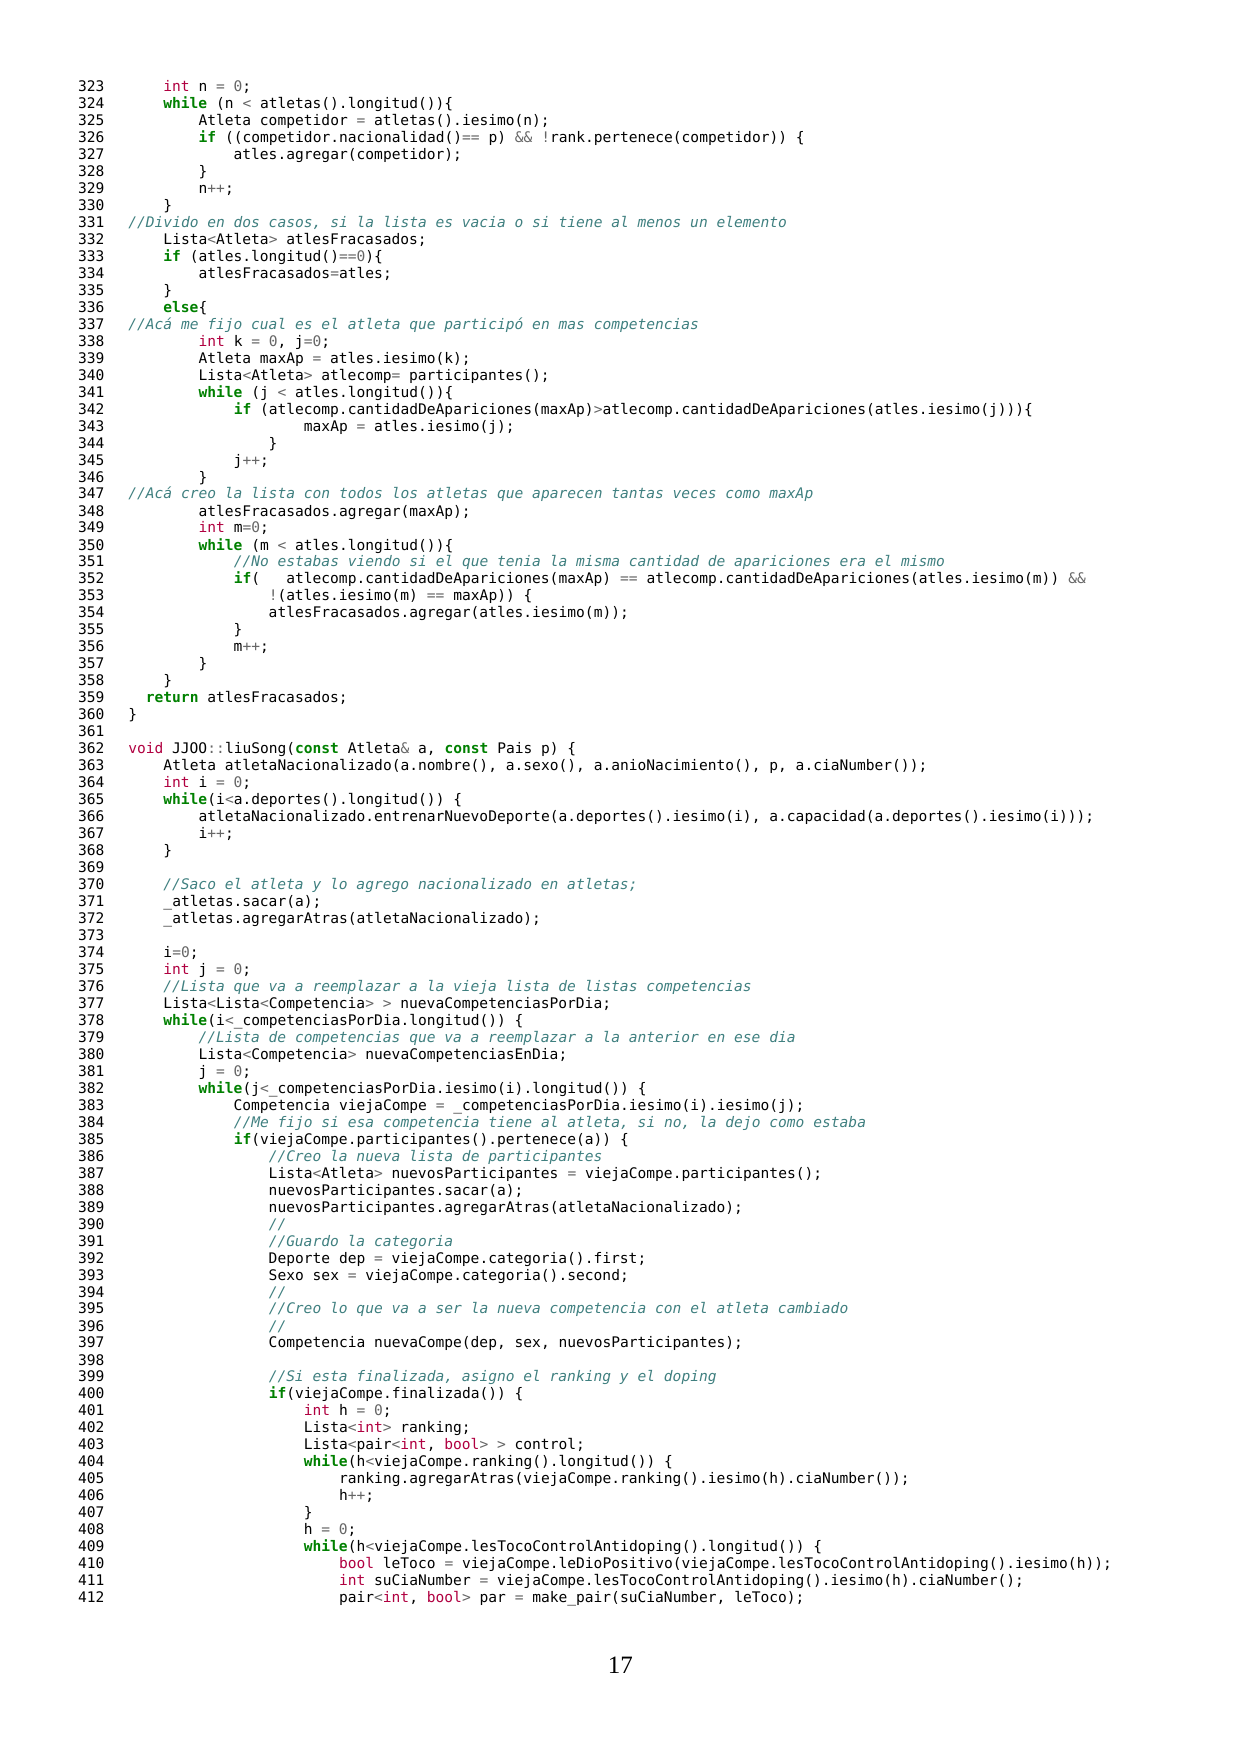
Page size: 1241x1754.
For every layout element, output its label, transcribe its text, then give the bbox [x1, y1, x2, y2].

table_header 323 324 325 326 327 328 329 330 331 332 333 334 335 336 337 338 339 340 341 342 343 344 345 346 347 348 349 350 351 352 353 354 355 356 357 358 359 360 361 362 363 364 365 366 367 368 369 370 371 372 373 374 375 376 377 378 379 380 381 382 383 384 385 386 387 388 389 390 391 392 393 394 395 396 397 398 399 400 401 402 403 404 405 406 407 408 409 410 411 412 [75, 75, 125, 1609]
table_header int n = 0; while (n < atletas().longitud()){ Atleta competidor = atletas().iesimo(n); if ((competidor.nacionalidad()== p) && !rank.pertenece(competidor)) { atles.agregar(competidor); } n++; } //Divido en dos casos, si la lista es vacia o si tiene al menos un elemento Lista<Atleta> atlesFracasados; if (atles.longitud()==0){ atlesFracasados=atles; } else{ //Acá me fijo cual es el atleta que participó en mas competencias int k = 0, j=0; Atleta maxAp = atles.iesimo(k); Lista<Atleta> atlecomp= participantes(); while (j < atles.longitud()){ if (atlecomp.cantidadDeApariciones(maxAp)>atlecomp.cantidadDeApariciones(atles.iesimo(j))){ maxAp = atles.iesimo(j); } j++; } //Acá creo la lista con todos los atletas que aparecen tantas veces como maxAp atlesFracasados.agregar(maxAp); int m=0; while (m < atles.longitud()){ //No estabas viendo si el que tenia la misma cantidad de apariciones era el mismo if( atlecomp.cantidadDeApariciones(maxAp) == atlecomp.cantidadDeApariciones(atles.iesimo(m)) && !(atles.iesimo(m) == maxAp)) { atlesFracasados.agregar(atles.iesimo(m)); } m++; } } return atlesFracasados; } void JJOO::liuSong(const Atleta& a, const Pais p) { Atleta atletaNacionalizado(a.nombre(), a.sexo(), a.anioNacimiento(), p, a.ciaNumber()); int i = 0; while(i<a.deportes().longitud()) { atletaNacionalizado.entrenarNuevoDeporte(a.deportes().iesimo(i), a.capacidad(a.deportes().iesimo(i))); i++; } //Saco el atleta y lo agrego nacionalizado en atletas; _atletas.sacar(a); _atletas.agregarAtras(atletaNacionalizado); i=0; int j = 0; //Lista que va a reemplazar a la vieja lista de listas competencias Lista<Lista<Competencia> > nuevaCompetenciasPorDia; while(i<_competenciasPorDia.longitud()) { //Lista de competencias que va a reemplazar a la anterior en ese dia Lista<Competencia> nuevaCompetenciasEnDia; j = 0; while(j<_competenciasPorDia.iesimo(i).longitud()) { Competencia viejaCompe = _competenciasPorDia.iesimo(i).iesimo(j); //Me fijo si esa competencia tiene al atleta, si no, la dejo como estaba if(viejaCompe.participantes().pertenece(a)) { //Creo la nueva lista de participantes Lista<Atleta> nuevosParticipantes = viejaCompe.participantes(); nuevosParticipantes.sacar(a); nuevosParticipantes.agregarAtras(atletaNacionalizado); // //Guardo la categoria Deporte dep = viejaCompe.categoria().first; Sexo sex = viejaCompe.categoria().second; // //Creo lo que va a ser la nueva competencia con el atleta cambiado // Competencia nuevaCompe(dep, sex, nuevosParticipantes); //Si esta finalizada, asigno el ranking y el doping if(viejaCompe.finalizada()) { int h = 0; Lista<int> ranking; Lista<pair<int, bool> > control; while(h<viejaCompe.ranking().longitud()) { ranking.agregarAtras(viejaCompe.ranking().iesimo(h).ciaNumber()); h++; } h = 0; while(h<viejaCompe.lesTocoControlAntidoping().longitud()) { bool leToco = viejaCompe.leDioPositivo(viejaCompe.lesTocoControlAntidoping().iesimo(h)); int suCiaNumber = viejaCompe.lesTocoControlAntidoping().iesimo(h).ciaNumber(); pair<int, bool> par = make_pair(suCiaNumber, leToco); [125, 75, 1240, 1609]
